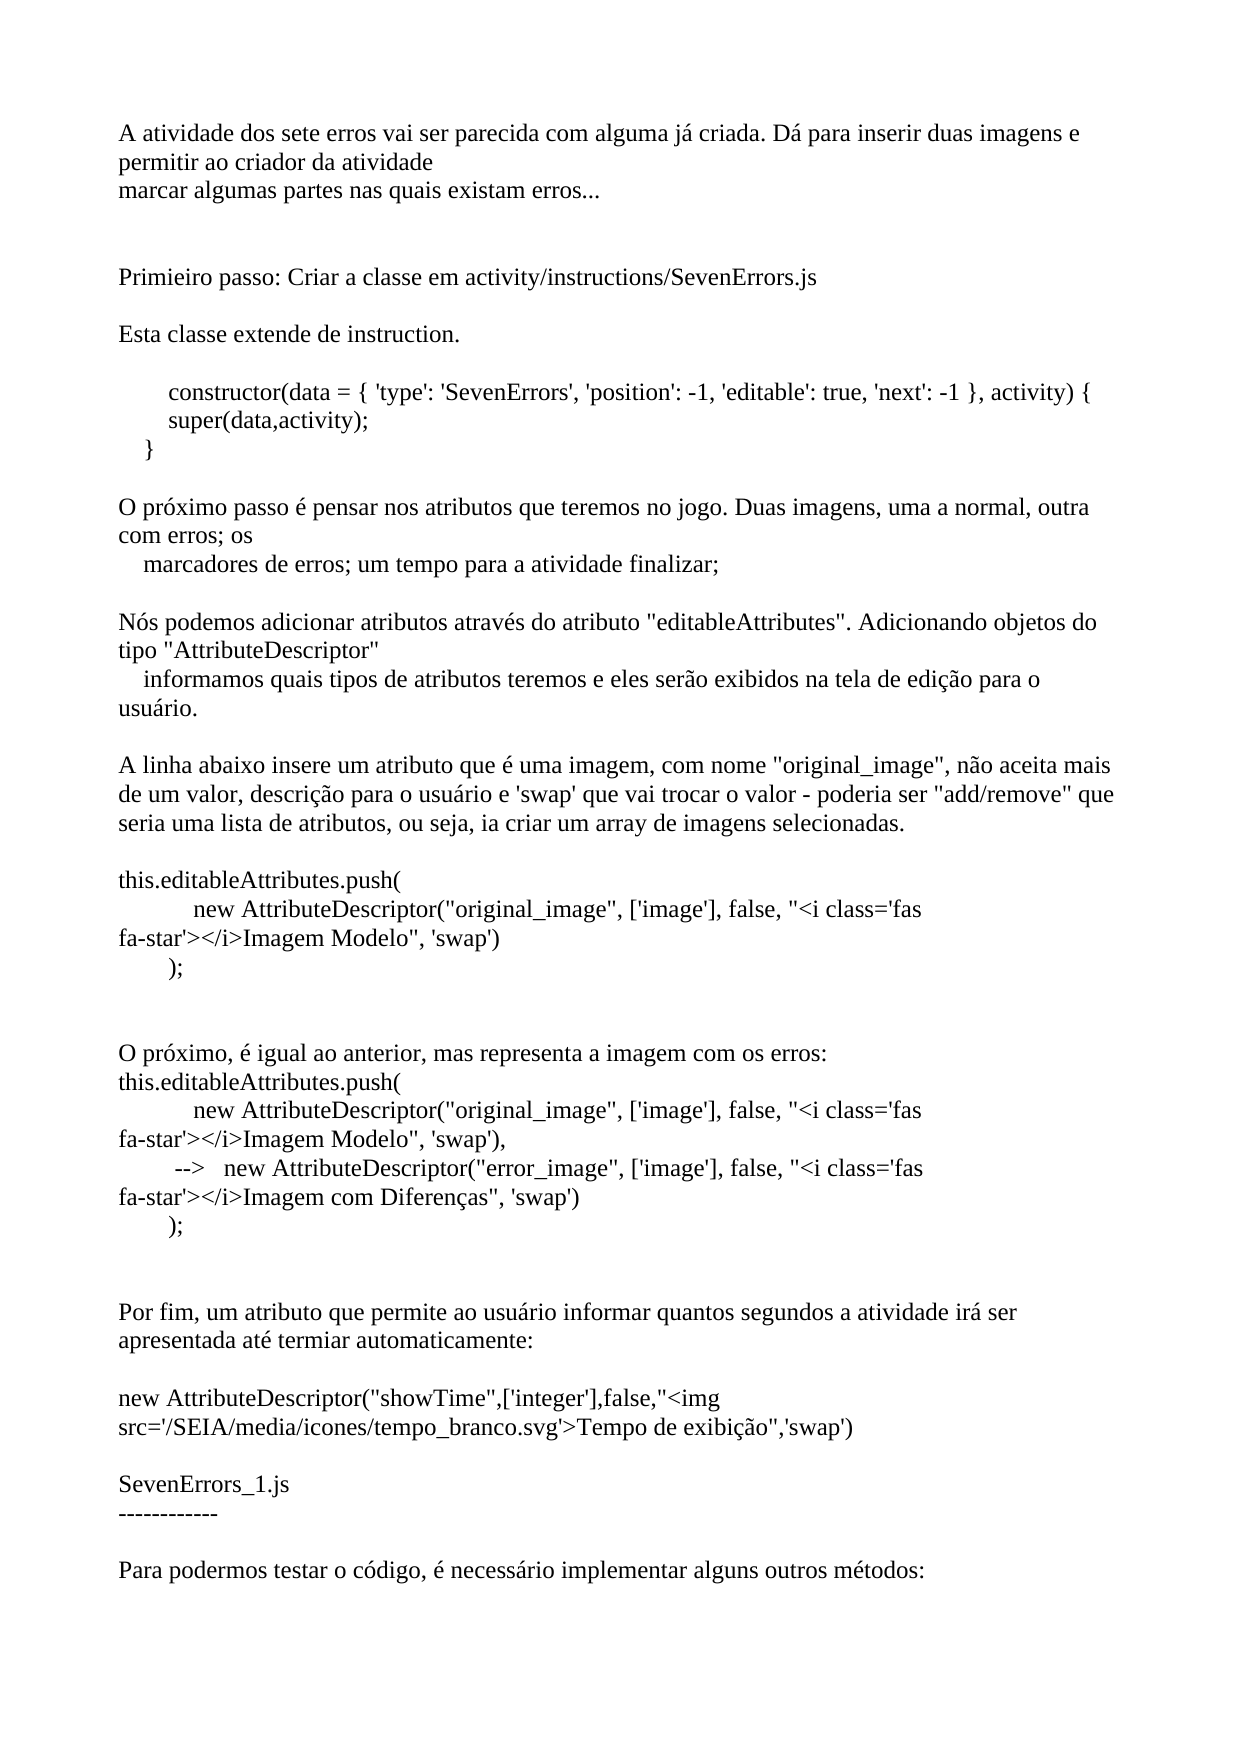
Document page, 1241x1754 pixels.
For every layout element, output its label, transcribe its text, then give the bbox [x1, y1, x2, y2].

text marcadores de erros; um tempo para a atividade finalizar; [118, 549, 1122, 578]
text A atividade dos sete erros vai ser parecida com alguma já criada. Dá para inserir duas imagens e permitir ao criador da atividade [118, 118, 1122, 176]
text Esta classe extende de instruction. [118, 319, 1122, 348]
text --> new AttributeDescriptor("error_image", ['image'], false, "<i class='fas fa-star'></i>Imagem com Diferenças", 'swap') [118, 1153, 1122, 1211]
text SevenErrors_1.js [118, 1469, 1122, 1498]
text O próximo, é igual ao anterior, mas representa a imagem com os erros: [118, 1038, 1122, 1067]
text super(data,activity); [118, 406, 1122, 434]
text constructor(data = { 'type': 'SevenErrors', 'position': -1, 'editable': true, 'next': -1 }, activity) { [118, 377, 1122, 406]
text new AttributeDescriptor("showTime",['integer'],false,"<img src='/SEIA/media/icones/tempo_branco.svg'>Tempo de exibição",'swap') [118, 1383, 1122, 1441]
text this.editableAttributes.push( [118, 866, 1122, 894]
text marcar algumas partes nas quais existam erros... [118, 176, 1122, 204]
text } [118, 434, 1122, 463]
text Para podermos testar o código, é necessário implementar alguns outros métodos: [118, 1556, 1122, 1584]
text ); [118, 1211, 1122, 1239]
text Nós podemos adicionar atributos através do atributo "editableAttributes". Adicionando objetos do tipo "AttributeDescriptor" [118, 607, 1122, 664]
text this.editableAttributes.push( [118, 1067, 1122, 1096]
text ); [118, 952, 1122, 981]
text new AttributeDescriptor("original_image", ['image'], false, "<i class='fas fa-star'></i>Imagem Modelo", 'swap') [118, 894, 1122, 952]
text A linha abaixo insere um atributo que é uma imagem, com nome "original_image", não aceita mais de um valor, descrição para o usuário e 'swap' que vai trocar o valor - poderia ser "add/remove" que seria uma lista de atributos, ou seja, ia criar um array de imagens selecionadas. [118, 751, 1122, 837]
text Por fim, um atributo que permite ao usuário informar quantos segundos a atividade irá ser apresentada até termiar automaticamente: [118, 1297, 1122, 1354]
text informamos quais tipos de atributos teremos e eles serão exibidos na tela de edição para o usuário. [118, 664, 1122, 722]
text ------------ [118, 1498, 1122, 1527]
text new AttributeDescriptor("original_image", ['image'], false, "<i class='fas fa-star'></i>Imagem Modelo", 'swap'), [118, 1096, 1122, 1153]
text Primieiro passo: Criar a classe em activity/instructions/SevenErrors.js [118, 262, 1122, 291]
text O próximo passo é pensar nos atributos que teremos no jogo. Duas imagens, uma a normal, outra com erros; os [118, 492, 1122, 549]
